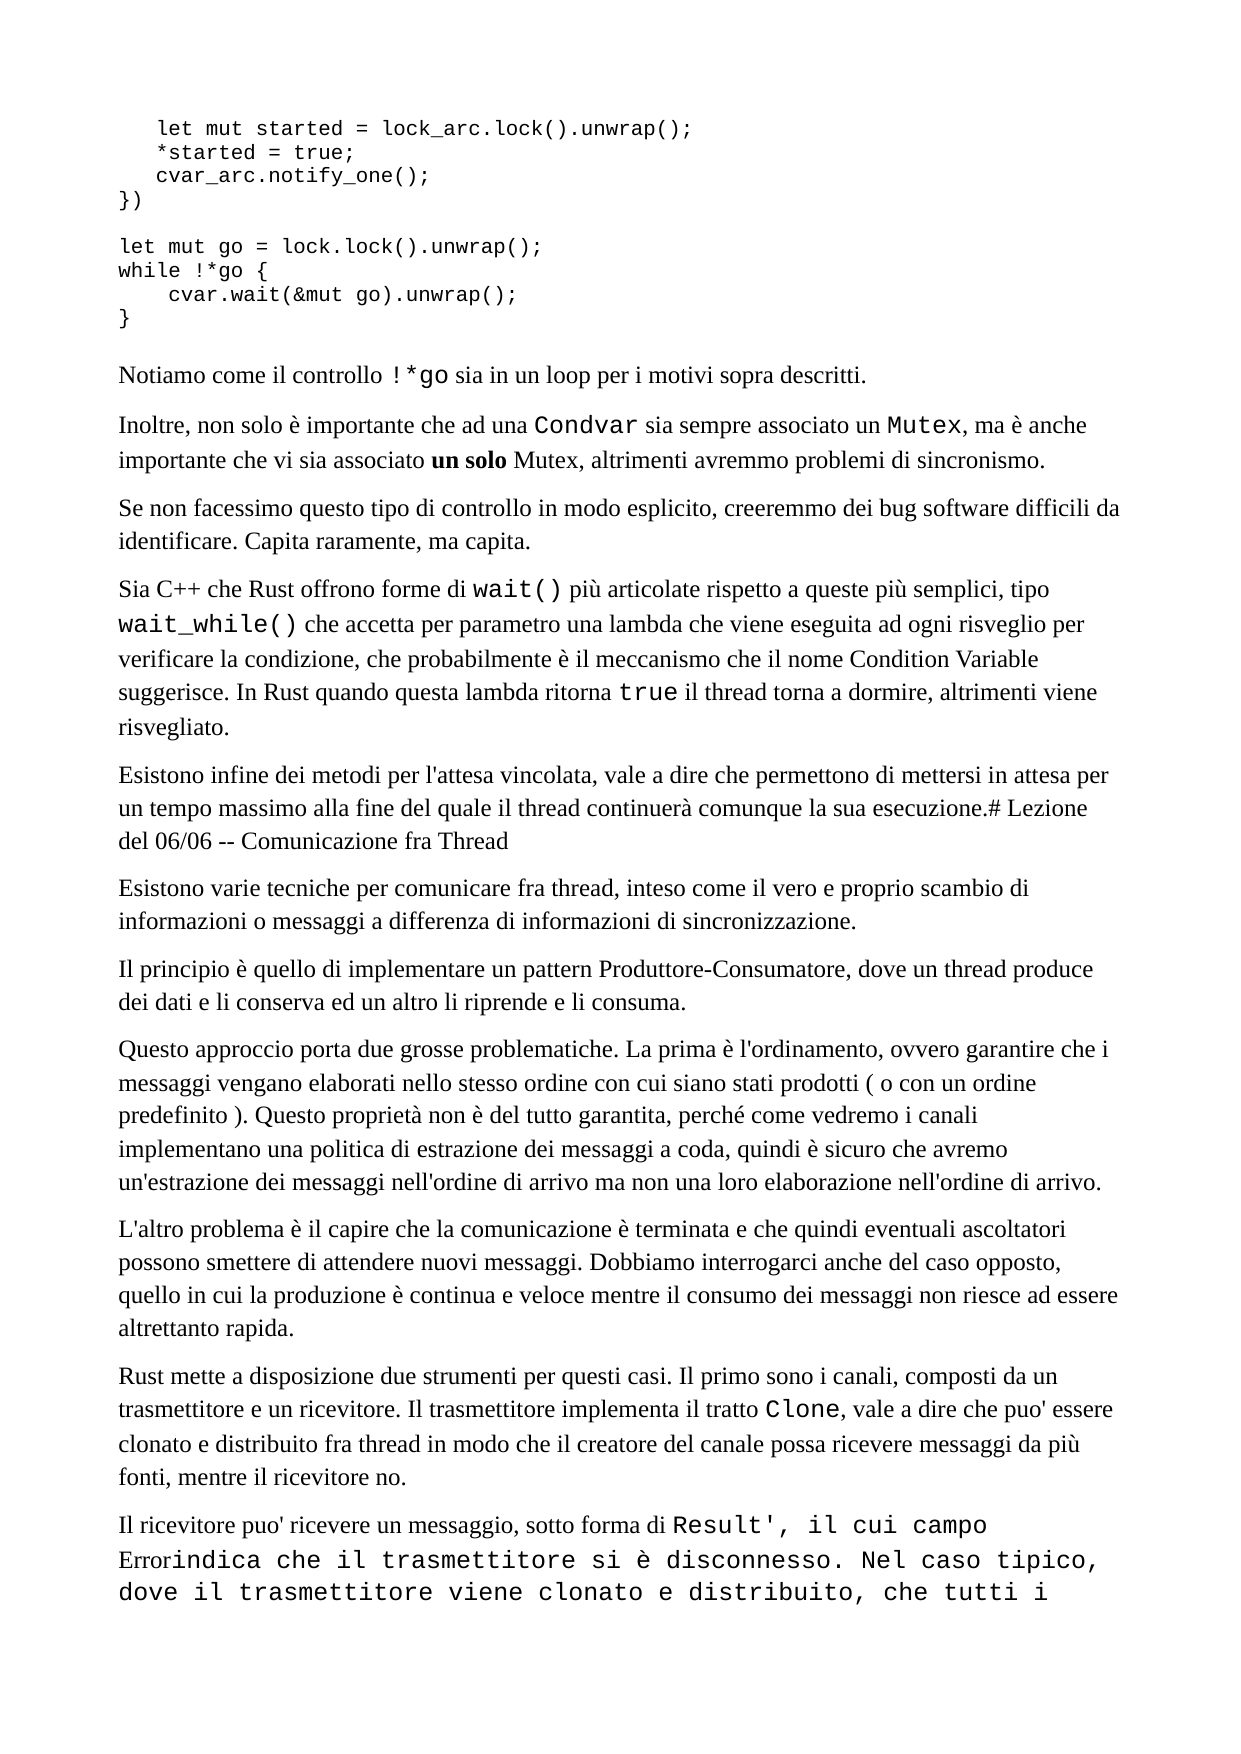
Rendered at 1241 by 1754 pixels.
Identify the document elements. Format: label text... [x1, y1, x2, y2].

text Esistono varie tecniche per comunicare fra thread, inteso come il vero e proprio scambio di informazioni o messaggi a differenza di informazioni di sincronizzazione. [118, 873, 1122, 935]
text Sia C++ che Rust offrono forme di wait() più articolate rispetto a queste più semplici, tipo wait_while() che accetta per parametro una lambda che viene eseguita ad ogni risveglio per verificare la condizione, che probabilmente è il meccanismo che il nome Condition Variable suggerisce. In Rust quando questa lambda ritorna true il thread torna a dormire, altrimenti viene risvegliato. [118, 574, 1122, 741]
text Esistono infine dei metodi per l'attesa vincolata, vale a dire che permettono di mettersi in attesa per un tempo massimo alla fine del quale il thread continuerà comunque la sua esecuzione.# Lezione del 06/06 -- Comunicazione fra Thread [118, 760, 1122, 854]
text cvar.wait(&mut go).unwrap(); [118, 284, 1122, 307]
text Se non facessimo questo tipo di controllo in modo esplicito, creeremmo dei bug software difficili da identificare. Capita raramente, ma capita. [118, 493, 1122, 555]
text let mut go = lock.lock().unwrap(); [118, 236, 1122, 260]
text }) [118, 189, 1122, 213]
text Notiamo come il controllo !*go sia in un loop per i motivi sopra descritti. [118, 360, 1122, 391]
text cvar_arc.notify_one(); [118, 165, 1122, 189]
text let mut started = lock_arc.lock().unwrap(); [118, 118, 1122, 142]
text Questo approccio porta due grosse problematiche. La prima è l'ordinamento, ovvero garantire che i messaggi vengano elaborati nello stesso ordine con cui siano stati prodotti ( o con un ordine predefinito ). Questo proprietà non è del tutto garantita, perché come vedremo i canali implementano una politica di estrazione dei messaggi a coda, quindi è sicuro che avremo un'estrazione dei messaggi nell'ordine di arrivo ma non una loro elaborazione nell'ordine di arrivo. [118, 1034, 1122, 1195]
text Rust mette a disposizione due strumenti per questi casi. Il primo sono i canali, composti da un trasmettitore e un ricevitore. Il trasmettitore implementa il tratto Clone, vale a dire che puo' essere clonato e distribuito fra thread in modo che il creatore del canale possa ricevere messaggi da più fonti, mentre il ricevitore no. [118, 1361, 1122, 1491]
text Inoltre, non solo è importante che ad una Condvar sia sempre associato un Mutex, ma è anche importante che vi sia associato un solo Mutex, altrimenti avremmo problemi di sincronismo. [118, 410, 1122, 474]
text L'altro problema è il capire che la comunicazione è terminata e che quindi eventuali ascoltatori possono smettere di attendere nuovi messaggi. Dobbiamo interrogarci anche del caso opposto, quello in cui la produzione è continua e veloce mentre il consumo dei messaggi non riesce ad essere altrettanto rapida. [118, 1214, 1122, 1342]
text Il principio è quello di implementare un pattern Produttore-Consumatore, dove un thread produce dei dati e li conserva ed un altro li riprende e li consuma. [118, 954, 1122, 1016]
text *started = true; [118, 142, 1122, 165]
text while !*go { [118, 260, 1122, 284]
text Il ricevitore puo' ricevere un messaggio, sotto forma di Result', il cui campo Errorindica che il trasmettitore si è disconnesso. Nel caso tipico, dove il trasmettitore viene clonato e distribuito, che tutti i [118, 1510, 1122, 1608]
text } [118, 307, 1122, 331]
